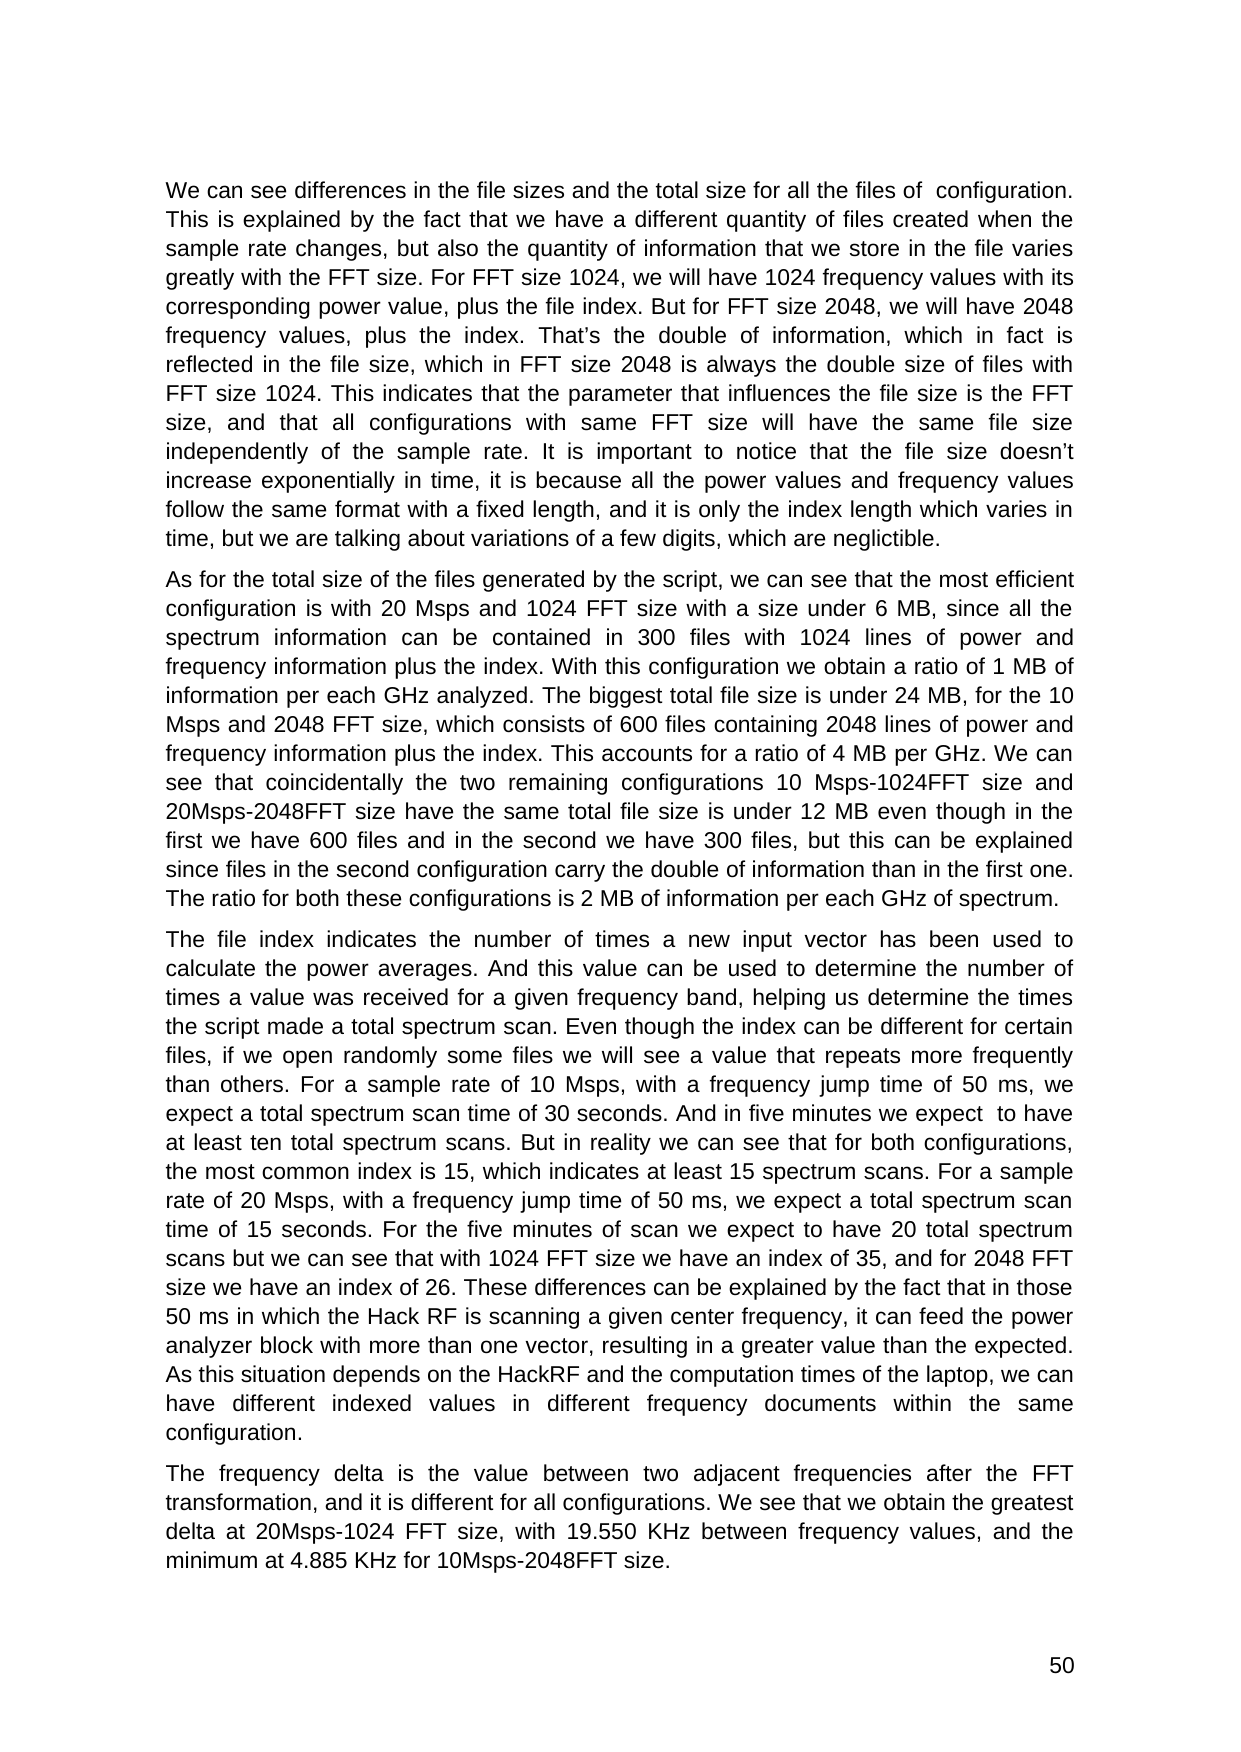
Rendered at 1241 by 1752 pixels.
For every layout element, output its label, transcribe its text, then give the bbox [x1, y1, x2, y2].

text The file index indicates the number of times a new input vector has been used to calculate the power averages. And this value can be used to determine the number of times a value was received for a given frequency band, helping us determine the times the script made a total spectrum scan. Even though the index can be different for certain files, if we open randomly some files we will see a value that repeats more frequently than others. For a sample rate of 10 Msps, with a frequency jump time of 50 ms, we expect a total spectrum scan time of 30 seconds. And in five minutes we expect to have at least ten total spectrum scans. But in reality we can see that for both configurations, the most common index is 15, which indicates at least 15 spectrum scans. For a sample rate of 20 Msps, with a frequency jump time of 50 ms, we expect a total spectrum scan time of 15 seconds. For the five minutes of scan we expect to have 20 total spectrum scans but we can see that with 1024 FFT size we have an index of 35, and for 2048 FFT size we have an index of 26. These differences can be explained by the fact that in those 50 ms in which the Hack RF is scanning a given center frequency, it can feed the power analyzer block with more than one vector, resulting in a greater value than the expected. As this situation depends on the HackRF and the computation times of the laptop, we can have different indexed values in different frequency documents within the same configuration. [165, 926, 1075, 1445]
text We can see differences in the file sizes and the total size for all the files of configuration. This is explained by the fact that we have a different quantity of files created when the sample rate changes, but also the quantity of information that we store in the file varies greatly with the FFT size. For FFT size 1024, we will have 1024 frequency values with its corresponding power value, plus the file index. But for FFT size 2048, we will have 2048 frequency values, plus the index. That’s the double of information, which in fact is reflected in the file size, which in FFT size 2048 is always the double size of files with FFT size 1024. This indicates that the parameter that influences the file size is the FFT size, and that all configurations with same FFT size will have the same file size independently of the sample rate. It is important to notice that the file size doesn’t increase exponentially in time, it is because all the power values and frequency values follow the same format with a fixed length, and it is only the index length which varies in time, but we are talking about variations of a few digits, which are neglictible. [165, 177, 1075, 551]
text The frequency delta is the value between two adjacent frequencies after the FFT transformation, and it is different for all configurations. We see that we obtain the greatest delta at 20Msps-1024 FFT size, with 19.550 KHz between frequency values, and the minimum at 4.885 KHz for 10Msps-2048FFT size. [165, 1460, 1075, 1573]
text As for the total size of the files generated by the script, we can see that the most efficient configuration is with 20 Msps and 1024 FFT size with a size under 6 MB, since all the spectrum information can be contained in 300 files with 1024 lines of power and frequency information plus the index. With this configuration we obtain a ratio of 1 MB of information per each GHz analyzed. The biggest total file size is under 24 MB, for the 10 Msps and 2048 FFT size, which consists of 600 files containing 2048 lines of power and frequency information plus the index. This accounts for a ratio of 4 MB per GHz. We can see that coincidentally the two remaining configurations 10 Msps-1024FFT size and 20Msps-2048FFT size have the same total file size is under 12 MB even though in the first we have 600 files and in the second we have 300 files, but this can be explained since files in the second configuration carry the double of information than in the first one. The ratio for both these configurations is 2 MB of information per each GHz of spectrum. [165, 566, 1075, 911]
